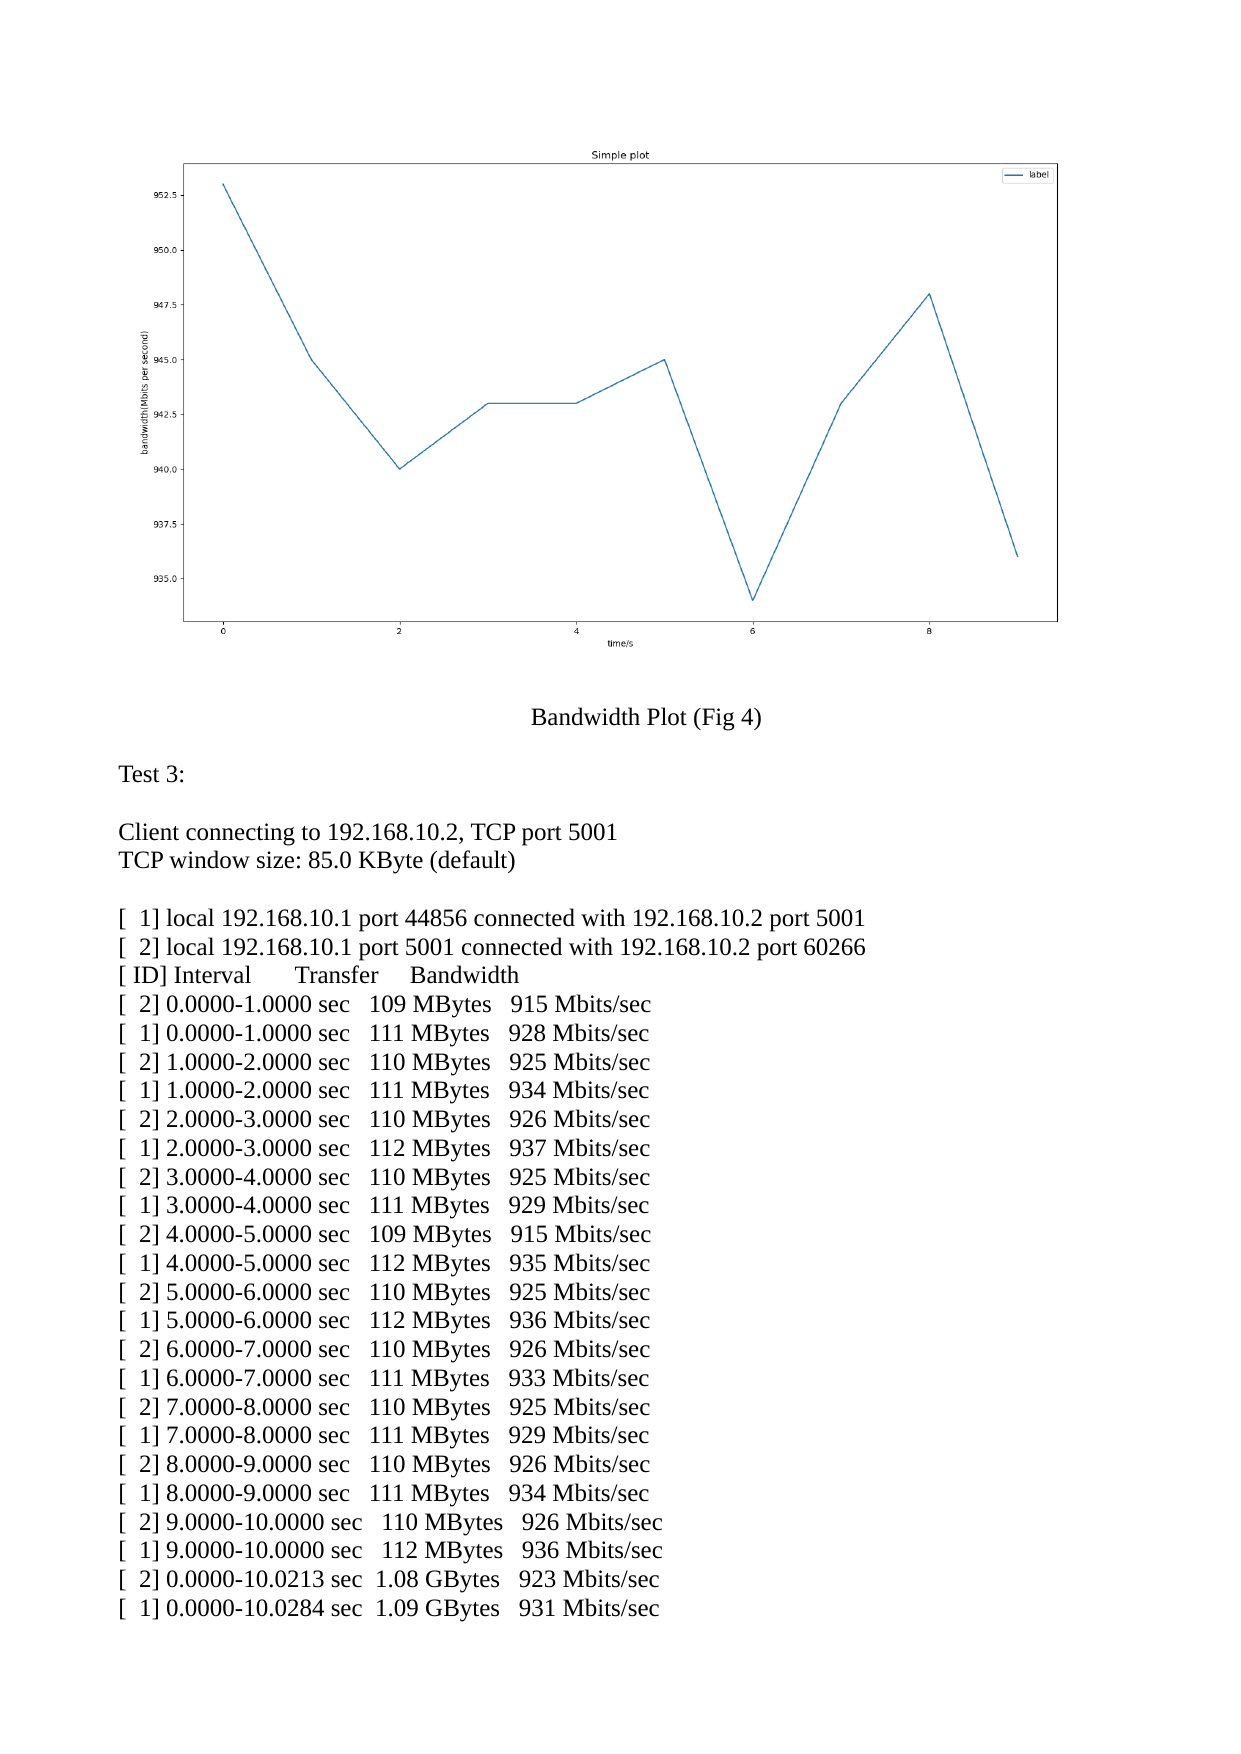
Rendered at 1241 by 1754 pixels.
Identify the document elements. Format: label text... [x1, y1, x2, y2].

text [ 1] 9.0000-10.0000 sec 112 MBytes 936 Mbits/sec [118, 1535, 1122, 1564]
text [ 1] 8.0000-9.0000 sec 111 MBytes 934 Mbits/sec [118, 1478, 1122, 1507]
text [ 1] 0.0000-1.0000 sec 111 MBytes 928 Mbits/sec [118, 1018, 1122, 1047]
text [ 2] 3.0000-4.0000 sec 110 MBytes 925 Mbits/sec [118, 1162, 1122, 1190]
text Test 3: [118, 759, 1122, 788]
text [ 1] 7.0000-8.0000 sec 111 MBytes 929 Mbits/sec [118, 1420, 1122, 1449]
text [ ID] Interval Transfer Bandwidth [118, 960, 1122, 989]
text [ 1] 0.0000-10.0284 sec 1.09 GBytes 931 Mbits/sec [118, 1593, 1122, 1622]
text [ 1] 3.0000-4.0000 sec 111 MBytes 929 Mbits/sec [118, 1190, 1122, 1219]
text [ 1] 6.0000-7.0000 sec 111 MBytes 933 Mbits/sec [118, 1363, 1122, 1392]
text [ 2] 4.0000-5.0000 sec 109 MBytes 915 Mbits/sec [118, 1219, 1122, 1248]
text [ 2] 0.0000-1.0000 sec 109 MBytes 915 Mbits/sec [118, 989, 1122, 1018]
text [ 1] 5.0000-6.0000 sec 112 MBytes 936 Mbits/sec [118, 1305, 1122, 1334]
text [ 2] 1.0000-2.0000 sec 110 MBytes 925 Mbits/sec [118, 1047, 1122, 1075]
picture [133, 118, 1107, 673]
text [ 1] 4.0000-5.0000 sec 112 MBytes 935 Mbits/sec [118, 1248, 1122, 1277]
text [ 1] 2.0000-3.0000 sec 112 MBytes 937 Mbits/sec [118, 1133, 1122, 1162]
text Bandwidth Plot (Fig 4) [118, 702, 1122, 730]
text [ 1] 1.0000-2.0000 sec 111 MBytes 934 Mbits/sec [118, 1075, 1122, 1104]
text [ 2] 9.0000-10.0000 sec 110 MBytes 926 Mbits/sec [118, 1507, 1122, 1535]
text [ 2] 0.0000-10.0213 sec 1.08 GBytes 923 Mbits/sec [118, 1564, 1122, 1593]
text [ 1] local 192.168.10.1 port 44856 connected with 192.168.10.2 port 5001 [118, 903, 1122, 932]
text [ 2] 5.0000-6.0000 sec 110 MBytes 925 Mbits/sec [118, 1277, 1122, 1305]
text [ 2] 8.0000-9.0000 sec 110 MBytes 926 Mbits/sec [118, 1449, 1122, 1478]
text [ 2] 7.0000-8.0000 sec 110 MBytes 925 Mbits/sec [118, 1392, 1122, 1420]
text TCP window size: 85.0 KByte (default) [118, 845, 1122, 874]
text [ 2] local 192.168.10.1 port 5001 connected with 192.168.10.2 port 60266 [118, 932, 1122, 960]
text Client connecting to 192.168.10.2, TCP port 5001 [118, 817, 1122, 845]
text [ 2] 2.0000-3.0000 sec 110 MBytes 926 Mbits/sec [118, 1104, 1122, 1133]
text [ 2] 6.0000-7.0000 sec 110 MBytes 926 Mbits/sec [118, 1334, 1122, 1363]
